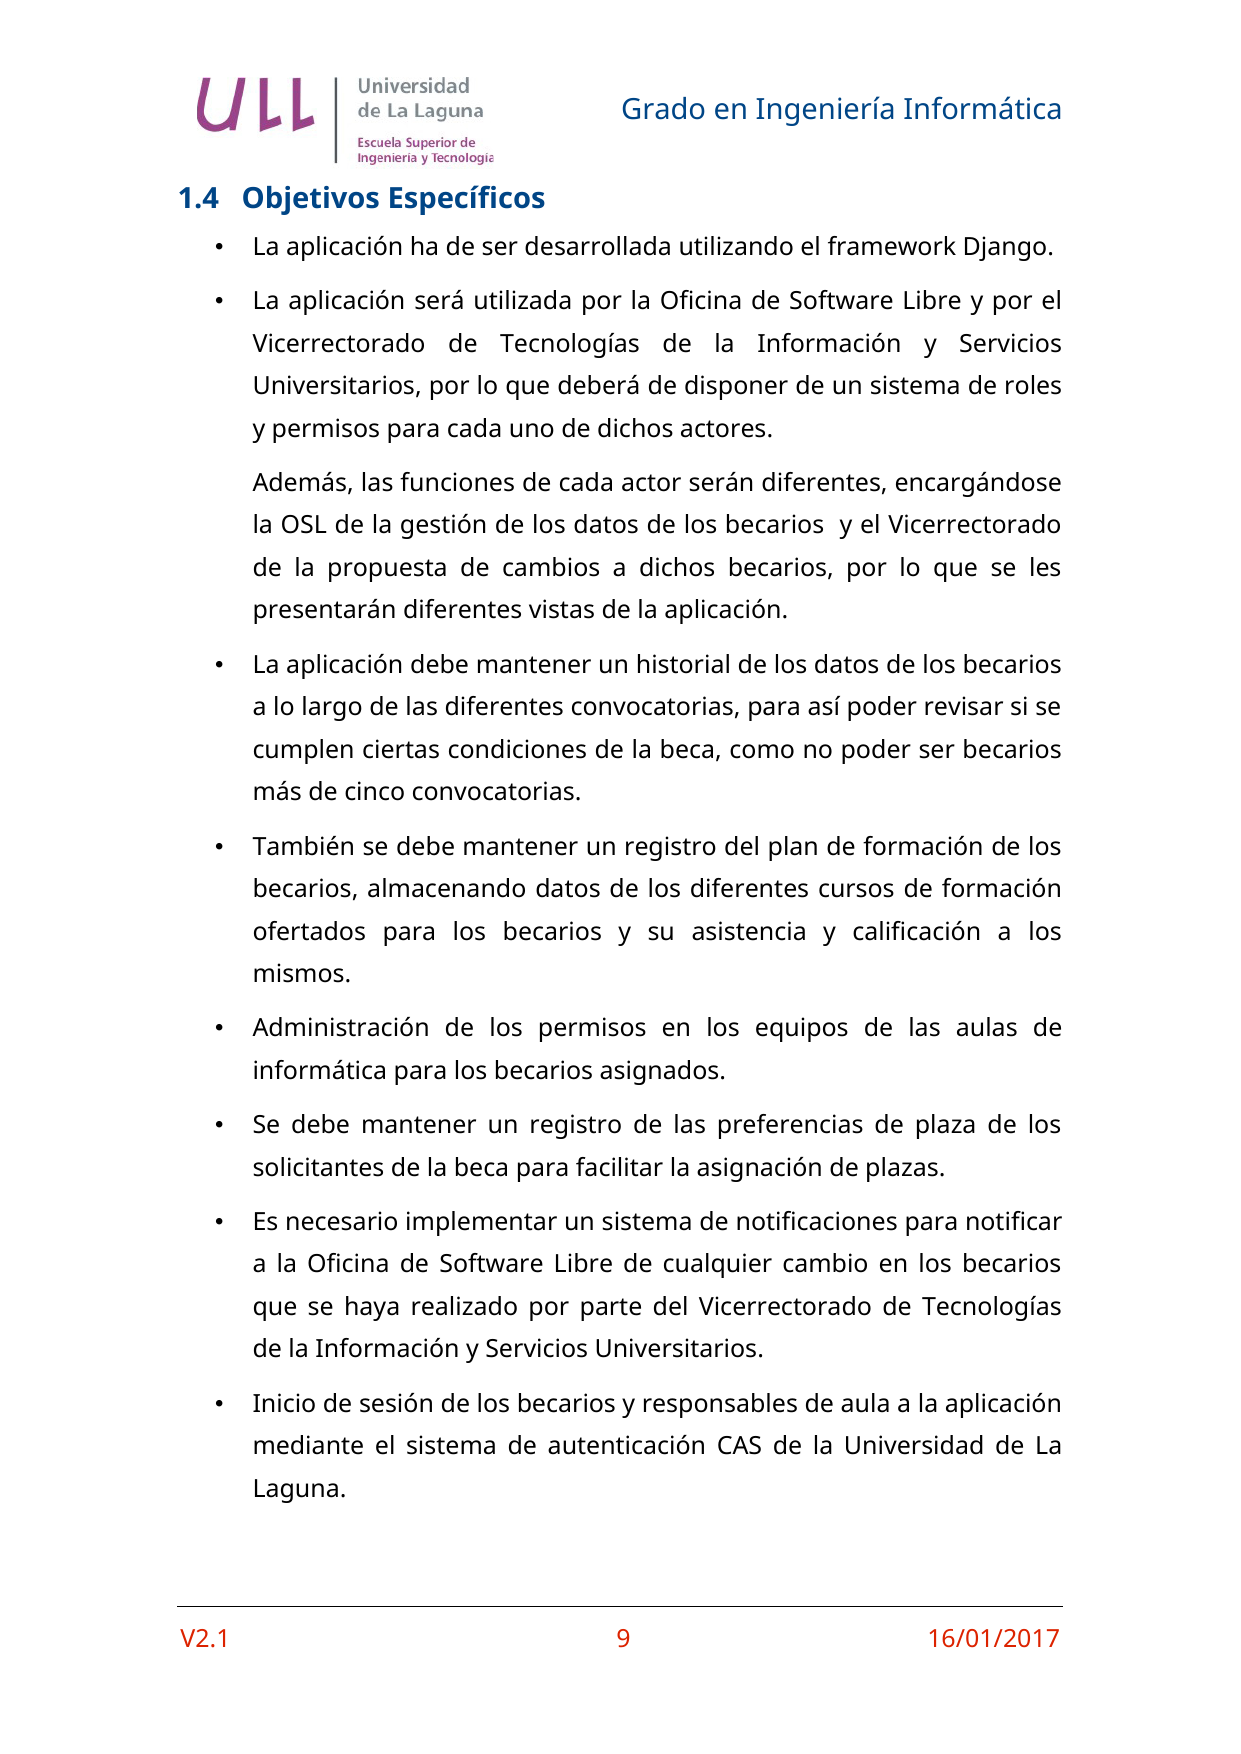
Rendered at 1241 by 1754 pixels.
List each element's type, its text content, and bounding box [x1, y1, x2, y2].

list Es necesario implementar un sistema de notificaciones para notificar a la Oficina de Software Libre de cualquier cambio en los becarios que se haya realizado por parte del Vicerrectorado de Tecnologías de la Información y Servicios Universitarios. [215, 1203, 1063, 1365]
list Además, las funciones de cada actor serán diferentes, encargándose la OSL de la gestión de los datos de los becarios y el Vicerrectorado de la propuesta de cambios a dichos becarios, por lo que se les presentarán diferentes vistas de la aplicación. [215, 464, 1063, 626]
list También se debe mantener un registro del plan de formación de los becarios, almacenando datos de los diferentes cursos de formación ofertados para los becarios y su asistencia y calificación a los mismos. [215, 828, 1063, 990]
picture [197, 77, 494, 173]
list Inicio de sesión de los becarios y responsables de aula a la aplicación mediante el sistema de autenticación CAS de la Universidad de La Laguna. [215, 1385, 1063, 1504]
list La aplicación ha de ser desarrollada utilizando el framework Django. [215, 228, 1063, 263]
list La aplicación debe mantener un historial de los datos de los becarios a lo largo de las diferentes convocatorias, para así poder revisar si se cumplen ciertas condiciones de la beca, como no poder ser becarios más de cinco convocatorias. [215, 646, 1063, 808]
list La aplicación será utilizada por la Oficina de Software Libre y por el Vicerrectorado de Tecnologías de la Información y Servicios Universitarios, por lo que deberá de disponer de un sistema de roles y permisos para cada uno de dichos actores. [215, 283, 1063, 444]
subtitle Objetivos Específicos [177, 177, 1063, 217]
list Se debe mantener un registro de las preferencias de plaza de los solicitantes de la beca para facilitar la asignación de plazas. [215, 1107, 1063, 1183]
list Administración de los permisos en los equipos de las aulas de informática para los becarios asignados. [215, 1010, 1063, 1086]
